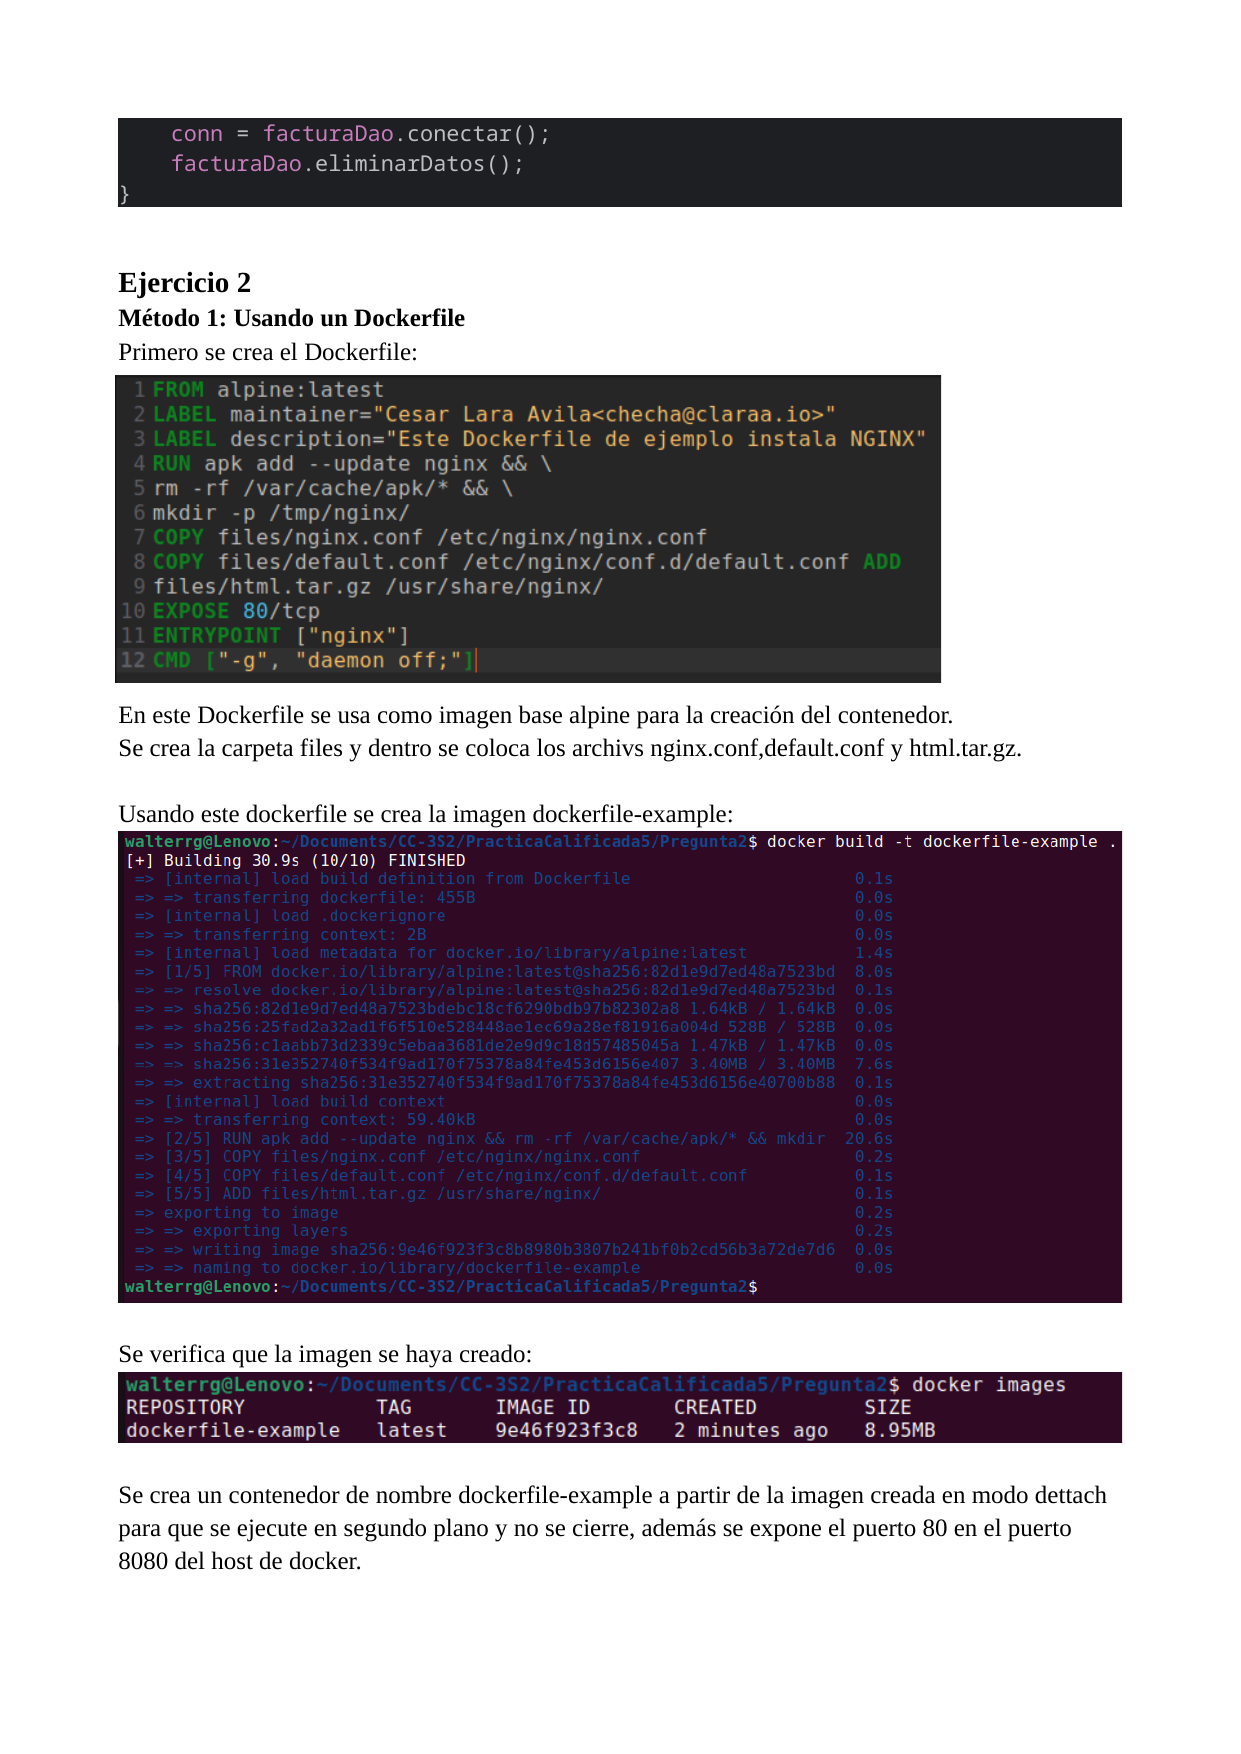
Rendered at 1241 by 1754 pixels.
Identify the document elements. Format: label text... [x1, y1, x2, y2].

text Se crea un contenedor de nombre dockerfile-example a partir de la imagen creada en modo dettach para que se ejecute en segundo plano y no se cierre, además se expone el puerto 80 en el puerto 8080 del host de docker. [118, 1480, 1122, 1575]
text Se crea la carpeta files y dentro se coloca los archivs nginx.conf,default.conf y html.tar.gz. [118, 733, 1122, 762]
text Se verifica que la imagen se haya creado: [118, 1339, 1122, 1368]
picture [118, 831, 1123, 1303]
text conn = facturaDao.conectar(); facturaDao.eliminarDatos(); } [118, 118, 1122, 207]
text Usando este dockerfile se crea la imagen dockerfile-example: [118, 799, 1122, 828]
picture [115, 375, 942, 683]
text Ejercicio 2 [118, 265, 1122, 298]
text Método 1: Usando un Dockerfile [118, 303, 1122, 332]
text En este Dockerfile se usa como imagen base alpine para la creación del contenedor. [118, 700, 1122, 728]
picture [118, 1372, 1123, 1443]
text Primero se crea el Dockerfile: [118, 337, 1122, 365]
